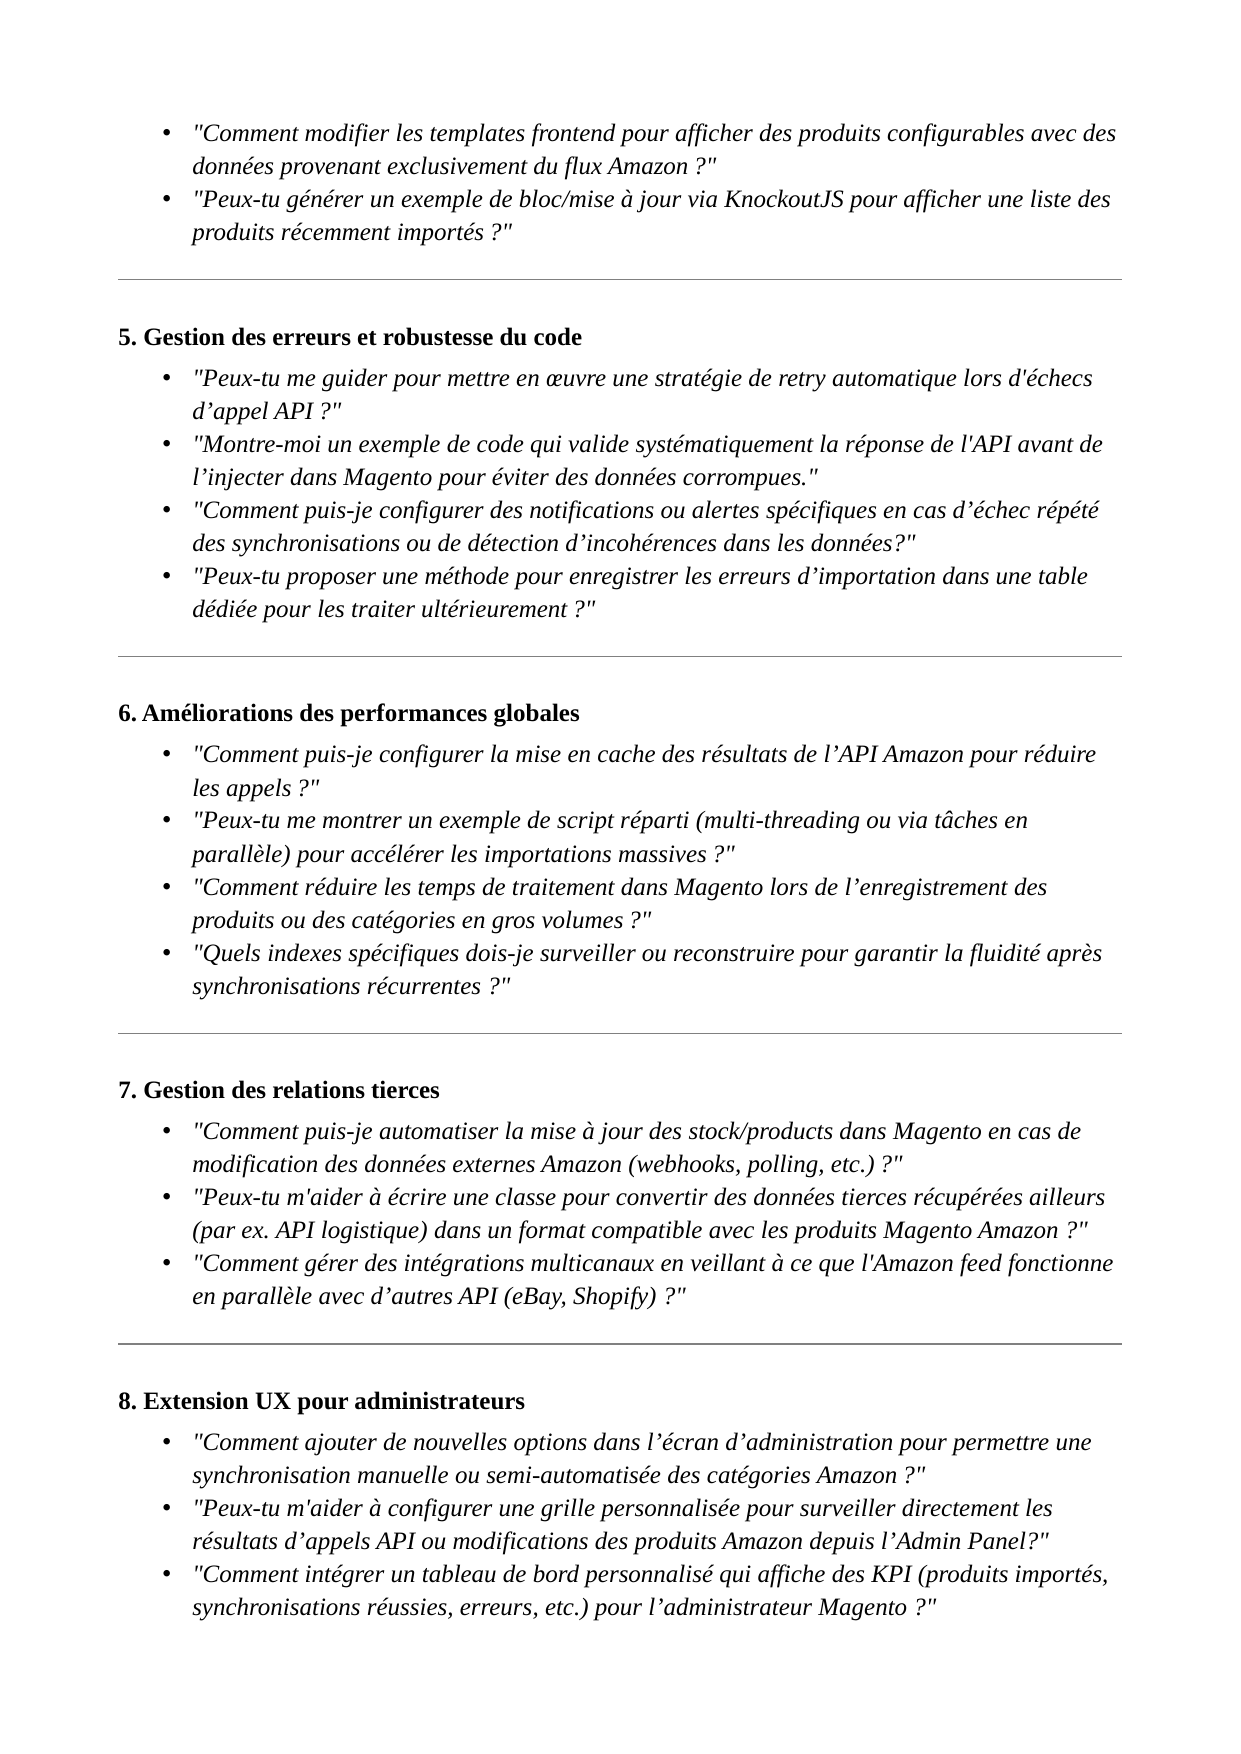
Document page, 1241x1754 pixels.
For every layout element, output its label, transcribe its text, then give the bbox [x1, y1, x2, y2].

subtitle 6. Améliorations des performances globales [118, 698, 1122, 727]
list "Quels indexes spécifiques dois-je surveiller ou reconstruire pour garantir la fluidité après synchronisations récurrentes ?" [162, 938, 1122, 999]
list "Peux-tu me guider pour mettre en œuvre une stratégie de retry automatique lors d'échecs d’appel API ?" [162, 363, 1122, 424]
list "Peux-tu m'aider à configurer une grille personnalisée pour surveiller directement les résultats d’appels API ou modifications des produits Amazon depuis l’Admin Panel?" [162, 1493, 1122, 1555]
list "Comment gérer des intégrations multicanaux en veillant à ce que l'Amazon feed fonctionne en parallèle avec d’autres API (eBay, Shopify) ?" [162, 1248, 1122, 1310]
list "Peux-tu me montrer un exemple de script réparti (multi-threading ou via tâches en parallèle) pour accélérer les importations massives ?" [162, 806, 1122, 867]
list "Montre-moi un exemple de code qui valide systématiquement la réponse de l'API avant de l’injecter dans Magento pour éviter des données corrompues." [162, 429, 1122, 491]
list "Comment ajouter de nouvelles options dans l’écran d’administration pour permettre une synchronisation manuelle ou semi-automatisée des catégories Amazon ?" [162, 1427, 1122, 1489]
subtitle 7. Gestion des relations tierces [118, 1075, 1122, 1104]
list "Comment puis-je automatiser la mise à jour des stock/products dans Magento en cas de modification des données externes Amazon (webhooks, polling, etc.) ?" [162, 1116, 1122, 1178]
subtitle 5. Gestion des erreurs et robustesse du code [118, 322, 1122, 350]
list "Comment modifier les templates frontend pour afficher des produits configurables avec des données provenant exclusivement du flux Amazon ?" [162, 118, 1122, 180]
list "Peux-tu m'aider à écrire une classe pour convertir des données tierces récupérées ailleurs (par ex. API logistique) dans un format compatible avec les produits Magento Amazon ?" [162, 1182, 1122, 1244]
list "Peux-tu proposer une méthode pour enregistrer les erreurs d’importation dans une table dédiée pour les traiter ultérieurement ?" [162, 561, 1122, 623]
subtitle 8. Extension UX pour administrateurs [118, 1386, 1122, 1414]
list "Comment puis-je configurer des notifications ou alertes spécifiques en cas d’échec répété des synchronisations ou de détection d’incohérences dans les données?" [162, 495, 1122, 557]
list "Comment réduire les temps de traitement dans Magento lors de l’enregistrement des produits ou des catégories en gros volumes ?" [162, 872, 1122, 933]
list "Comment intégrer un tableau de bord personnalisé qui affiche des KPI (produits importés, synchronisations réussies, erreurs, etc.) pour l’administrateur Magento ?" [162, 1559, 1122, 1621]
list "Peux-tu générer un exemple de bloc/mise à jour via KnockoutJS pour afficher une liste des produits récemment importés ?" [162, 184, 1122, 246]
list "Comment puis-je configurer la mise en cache des résultats de l’API Amazon pour réduire les appels ?" [162, 739, 1122, 801]
